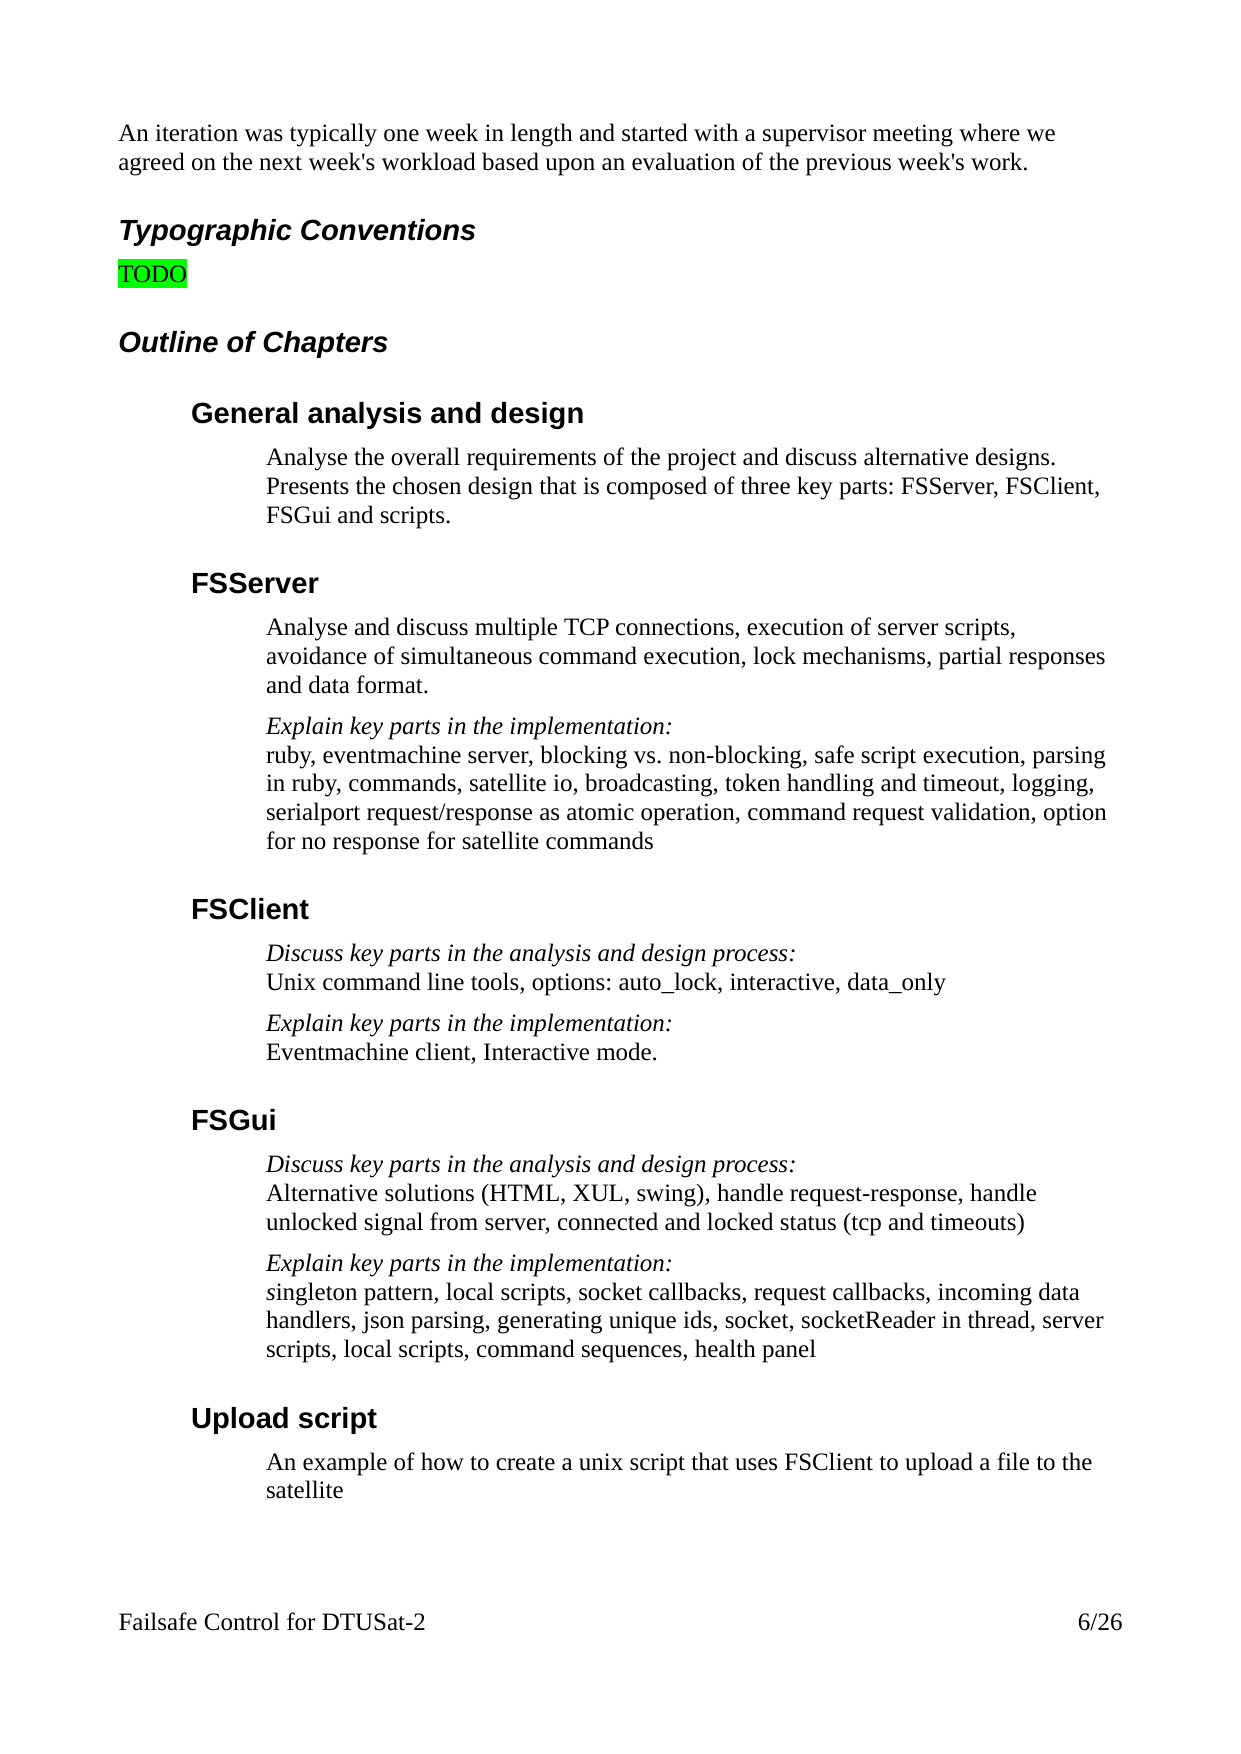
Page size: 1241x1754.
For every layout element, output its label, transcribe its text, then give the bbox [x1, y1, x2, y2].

text Explain key parts in the implementation: Eventmachine client, Interactive mode. [266, 1008, 1122, 1066]
subtitle Upload script [191, 1401, 1122, 1434]
text TODO [118, 259, 1122, 288]
text Explain key parts in the implementation: singleton pattern, local scripts, socket callbacks, request callbacks, incoming data handlers, json parsing, generating unique ids, socket, socketReader in thread, server scripts, local scripts, command sequences, health panel [266, 1248, 1122, 1363]
text Discuss key parts in the analysis and design process: Alternative solutions (HTML, XUL, swing), handle request-response, handle unlocked signal from server, connected and locked status (tcp and timeouts) [266, 1149, 1122, 1236]
text An iteration was typically one week in length and started with a supervisor meeting where we agreed on the next week's workload based upon an evaluation of the previous week's work. [118, 118, 1122, 176]
subtitle General analysis and design [191, 396, 1122, 430]
text Explain key parts in the implementation: ruby, eventmachine server, blocking vs. non-blocking, safe script execution, parsing in ruby, commands, satellite io, broadcasting, token handling and timeout, logging, serialport request/response as atomic operation, command request validation, option for no response for satellite commands [266, 711, 1122, 855]
subtitle FSClient [191, 892, 1122, 926]
subtitle Typographic Conventions [118, 213, 1122, 247]
subtitle FSServer [191, 566, 1122, 600]
text Discuss key parts in the analysis and design process: Unix command line tools, options: auto_lock, interactive, data_only [266, 938, 1122, 996]
text Analyse the overall requirements of the project and discuss alternative designs. Presents the chosen design that is composed of three key parts: FSServer, FSClient, FSGui and scripts. [266, 442, 1122, 529]
subtitle Outline of Chapters [118, 325, 1122, 359]
text An example of how to create a unix script that uses FSClient to upload a file to the satellite [266, 1447, 1122, 1504]
text Analyse and discuss multiple TCP connections, execution of server scripts, avoidance of simultaneous command execution, lock mechanisms, partial responses and data format. [266, 612, 1122, 698]
subtitle FSGui [191, 1103, 1122, 1137]
